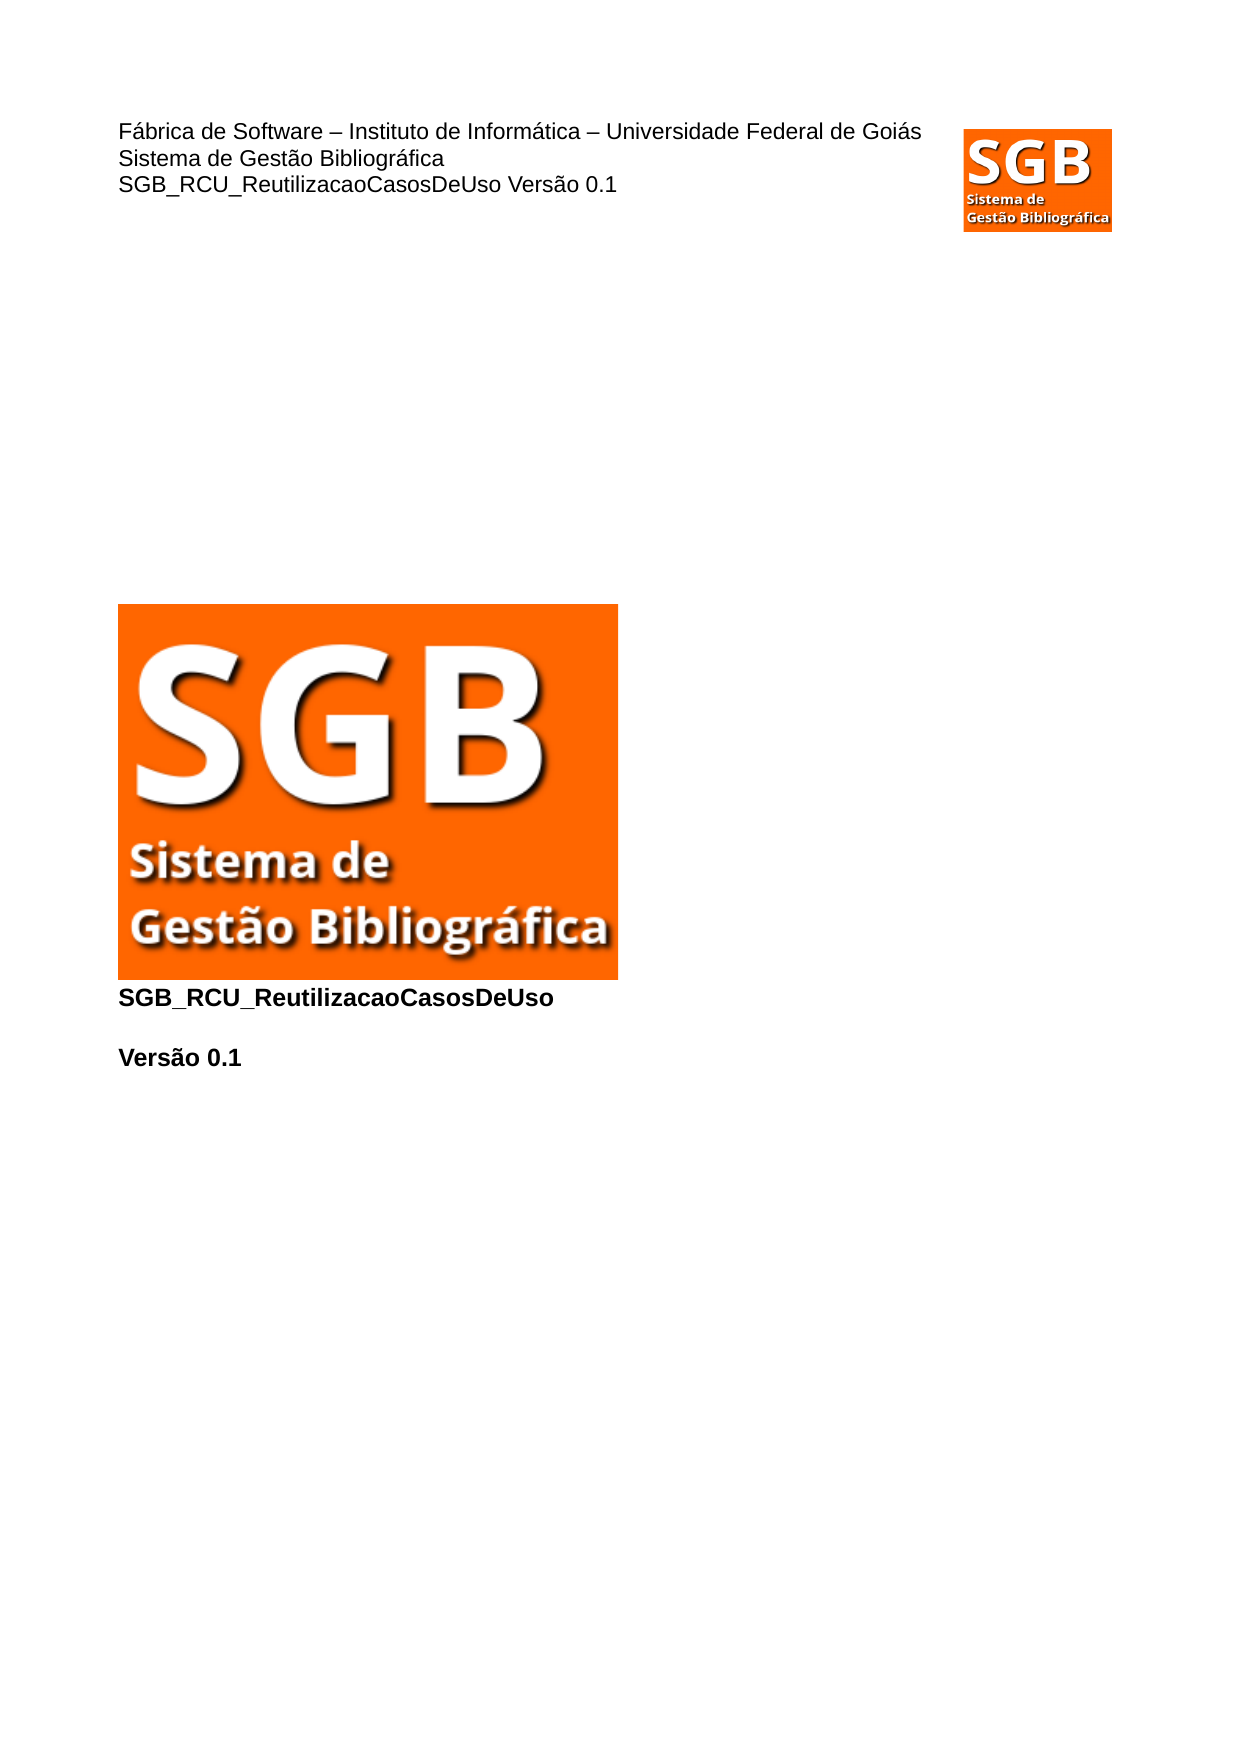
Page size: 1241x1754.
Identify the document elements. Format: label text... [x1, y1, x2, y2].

text SGB_RCU_ReutilizacaoCasosDeUso [118, 983, 1122, 1012]
picture [118, 604, 619, 980]
picture [963, 129, 1112, 232]
text Versão 0.1 [118, 1043, 1122, 1072]
